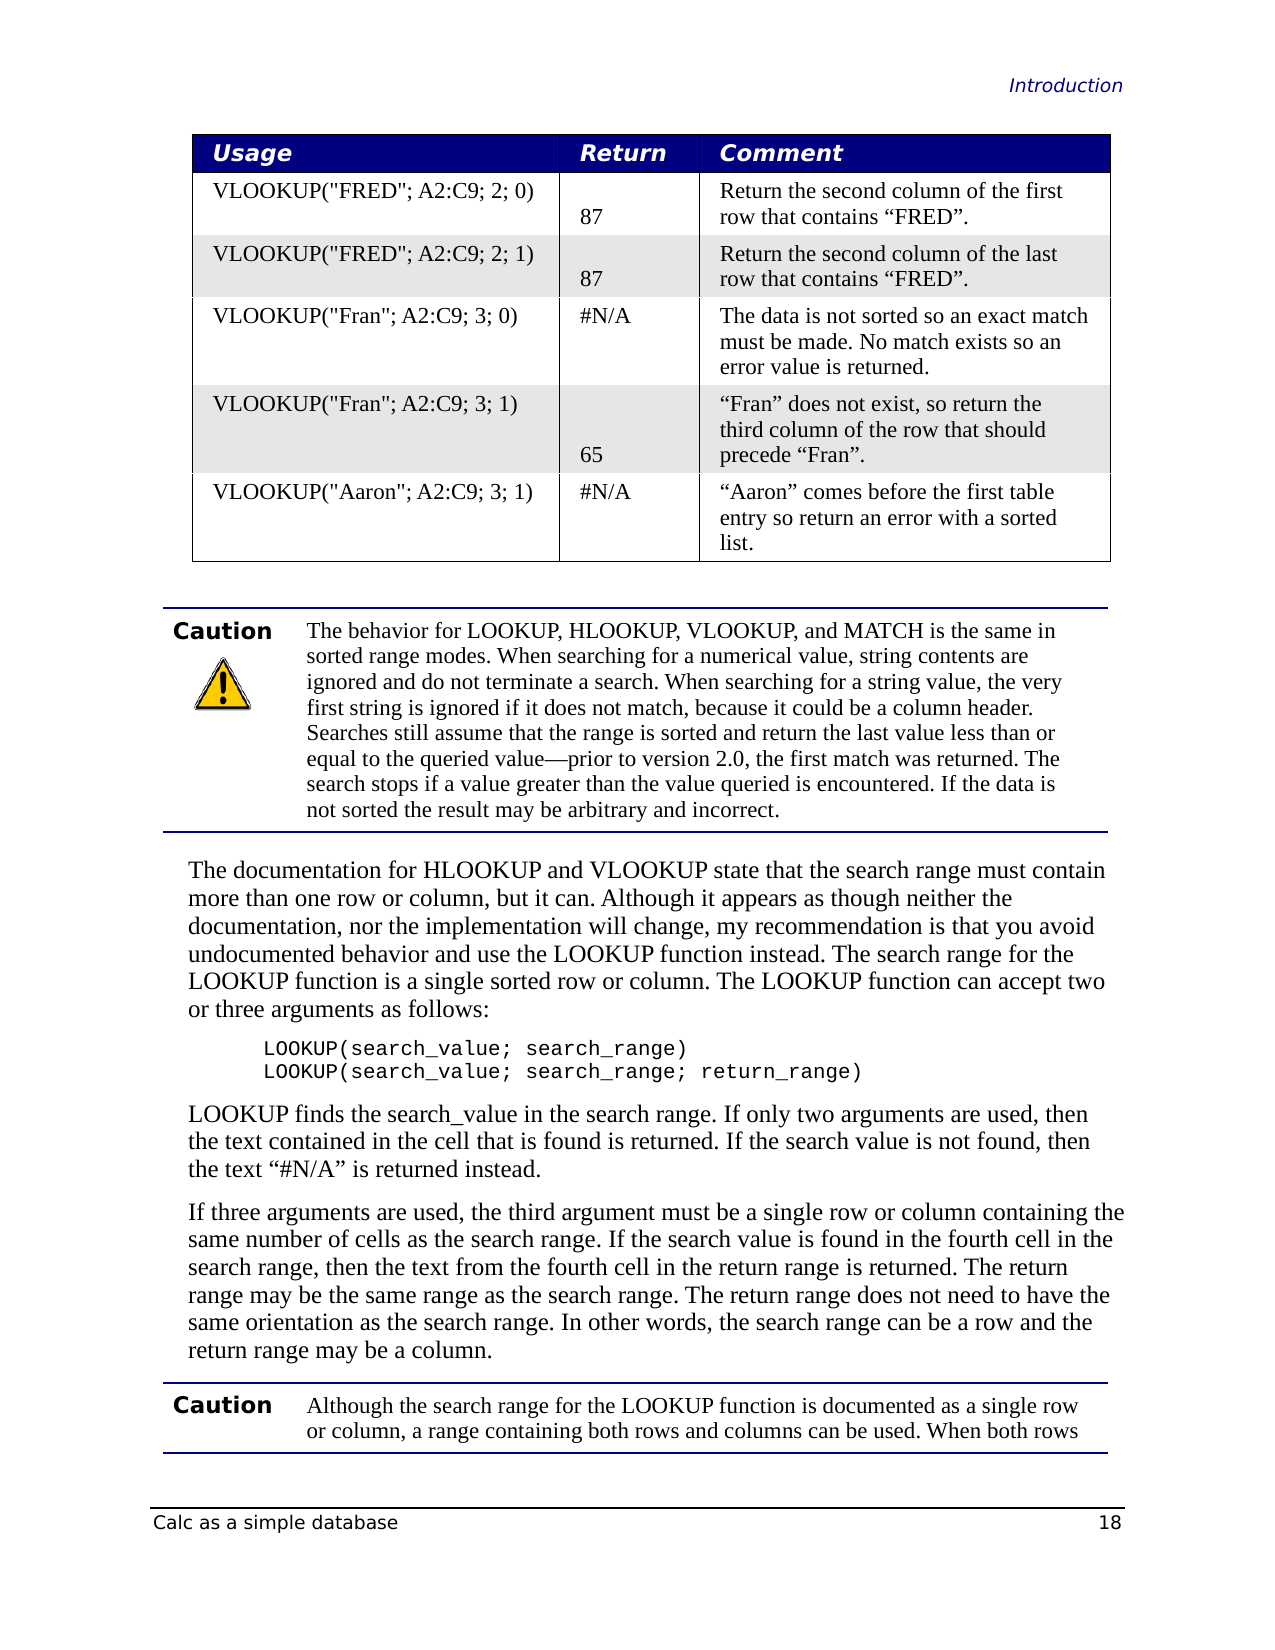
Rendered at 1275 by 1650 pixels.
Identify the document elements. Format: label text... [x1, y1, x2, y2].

table_cell VLOOKUP("Aaron"; A2:C9; 3; 1) [193, 474, 559, 561]
table_cell VLOOKUP("Fran"; A2:C9; 3; 1) [193, 385, 559, 473]
table_cell Return the second column of the last row that contains “FRED”. [700, 235, 1110, 297]
table_header Caution [163, 1384, 283, 1452]
table_cell Return the second column of the first row that contains “FRED”. [700, 173, 1110, 235]
table_cell VLOOKUP("Fran"; A2:C9; 3; 0) [193, 298, 559, 385]
text LOOKUP(search_value; search_range) [263, 1038, 1012, 1061]
table_cell VLOOKUP("FRED"; A2:C9; 2; 1) [193, 235, 559, 297]
table_cell VLOOKUP("FRED"; A2:C9; 2; 0) [193, 173, 559, 235]
table_cell 65 [560, 385, 699, 473]
text LOOKUP finds the search_value in the search range. If only two arguments are used, then the text contained in the cell that is found is returned. If the search value is not found, then the text “#N/A” is returned instead. [188, 1100, 1125, 1183]
table_header The behavior for LOOKUP, HLOOKUP, VLOOKUP, and MATCH is the same in sorted range modes. When searching for a numerical value, string contents are ignored and do not terminate a search. When searching for a string value, the very first string is ignored if it does not match, because it could be a column header. Searches still assume that the range is sorted and return the last value less than or equal to the queried value—prior to version 2.0, the first match was returned. The search stops if a value greater than the value queried is encountered. If the data is not sorted the result may be arbitrary and incorrect. [283, 609, 1108, 831]
table_cell The data is not sorted so an exact match must be made. No match exists so an error value is returned. [700, 298, 1110, 385]
table_header Usage [193, 135, 559, 172]
table_header Caution [163, 609, 283, 831]
table_cell 87 [560, 235, 699, 297]
text The documentation for HLOOKUP and VLOOKUP state that the search range must contain more than one row or column, but it can. Although it appears as though neither the documentation, nor the implementation will change, my recommendation is that you avoid undocumented behavior and use the LOOKUP function instead. The search range for the LOOKUP function is a single sorted row or column. The LOOKUP function can accept two or three arguments as follows: [188, 857, 1125, 1023]
text If three arguments are used, the third argument must be a single row or column containing the same number of cells as the search range. If the search value is found in the fourth cell in the search range, then the text from the fourth cell in the return range is returned. The return range may be the same range as the search range. The return range does not need to have the same orientation as the search range. In other words, the search range can be a row and the return range may be a column. [188, 1198, 1125, 1364]
table_header Return [560, 135, 699, 172]
table_header Although the search range for the LOOKUP function is documented as a single row or column, a range containing both rows and columns can be used. When both rows [283, 1384, 1108, 1452]
table_cell #N/A [560, 474, 699, 561]
table_cell “Fran” does not exist, so return the third column of the row that should precede “Fran”. [700, 385, 1110, 473]
picture [190, 653, 255, 714]
table_header Comment [700, 135, 1110, 172]
table_cell “Aaron” comes before the first table entry so return an error with a sorted list. [700, 474, 1110, 561]
text LOOKUP(search_value; search_range; return_range) [263, 1061, 1012, 1085]
table_cell 87 [560, 173, 699, 235]
table_cell #N/A [560, 298, 699, 385]
